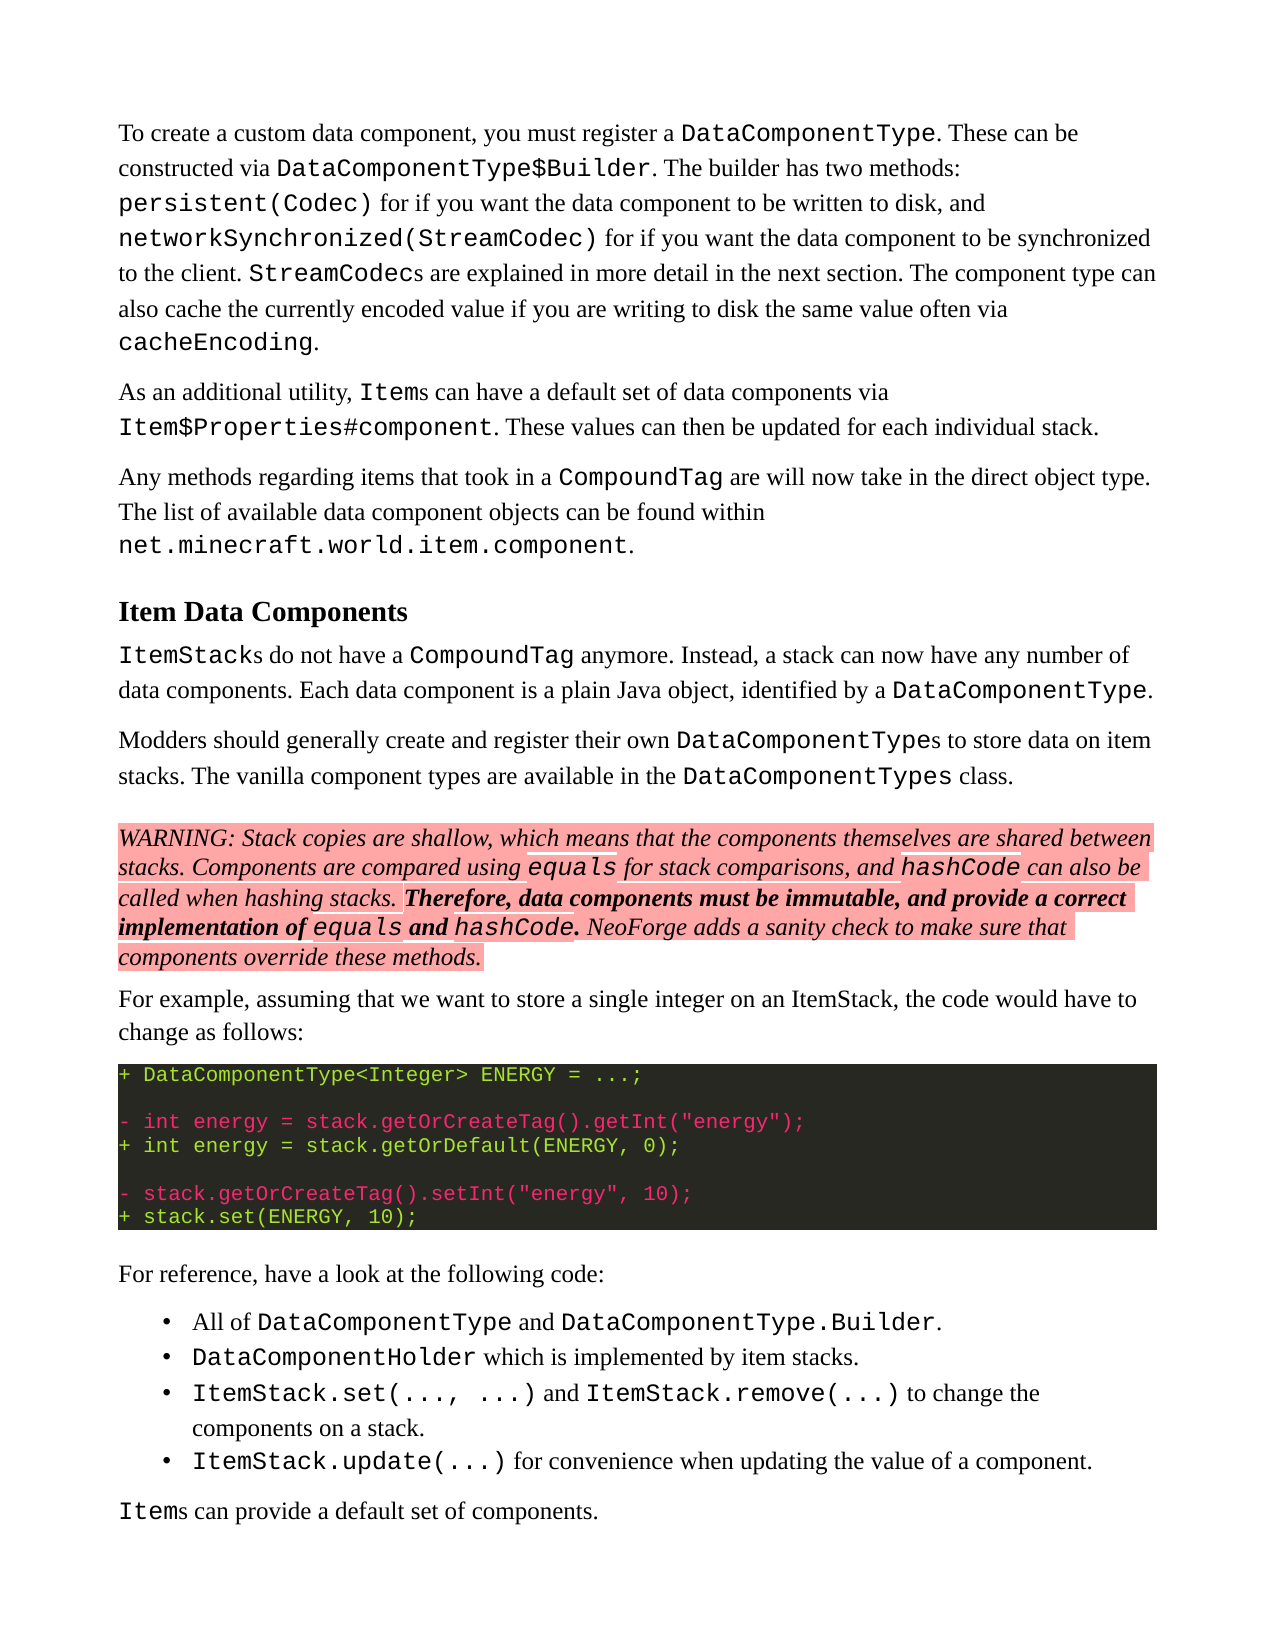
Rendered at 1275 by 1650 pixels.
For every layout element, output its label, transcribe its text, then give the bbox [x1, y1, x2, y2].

list ItemStack.update(...) for convenience when updating the value of a component. [162, 1446, 1157, 1477]
text + DataComponentType<Integer> ENERGY = ...; [118, 1064, 1157, 1088]
text + stack.set(ENERGY, 10); [118, 1206, 1157, 1230]
text Any methods regarding items that took in a CompoundTag are will now take in the direct object type. The list of available data component objects can be found within net.minecraft.world.item.component. [118, 462, 1157, 561]
text WARNING: Stack copies are shallow, which means that the components themselves are shared between stacks. Components are compared using equals for stack comparisons, and hashCode can also be called when hashing stacks. Therefore, data components must be immutable, and provide a correct implementation of equals and hashCode. NeoForge adds a sanity check to make sure that components override these methods. [118, 823, 1157, 971]
text Items can provide a default set of components. [118, 1496, 1157, 1527]
text For reference, have a look at the following code: [118, 1259, 1157, 1288]
list ItemStack.set(..., ...) and ItemStack.remove(...) to change the components on a stack. [162, 1378, 1157, 1442]
text + int energy = stack.getOrDefault(ENERGY, 0); [118, 1135, 1157, 1159]
text ItemStacks do not have a CompoundTag anymore. Instead, a stack can now have any number of data components. Each data component is a plain Java object, identified by a DataComponentType. [118, 641, 1157, 706]
text For example, assuming that we want to store a single integer on an ItemStack, the code would have to change as follows: [118, 984, 1157, 1045]
text Modders should generally create and register their own DataComponentTypes to store data on item stacks. The vanilla component types are available in the DataComponentTypes class. [118, 726, 1157, 792]
text - stack.getOrCreateTag().setInt("energy", 10); [118, 1182, 1157, 1206]
text - int energy = stack.getOrCreateTag().getInt("energy"); [118, 1112, 1157, 1135]
list DataComponentHolder which is implemented by item stacks. [162, 1342, 1157, 1373]
list All of DataComponentType and DataComponentType.Builder. [162, 1307, 1157, 1338]
text As an additional utility, Items can have a default set of data components via Item$Properties#component. These values can then be updated for each individual stack. [118, 377, 1157, 443]
text To create a custom data component, you must register a DataComponentType. These can be constructed via DataComponentType$Builder. The builder has two methods: persistent(Codec) for if you want the data component to be written to disk, and networkSynchronized(StreamCodec) for if you want the data component to be synchronized to the client. StreamCodecs are explained in more detail in the next section. The component type can also cache the currently encoded value if you are writing to disk the same value often via cacheEncoding. [118, 118, 1157, 357]
subtitle Item Data Components [118, 594, 1157, 628]
